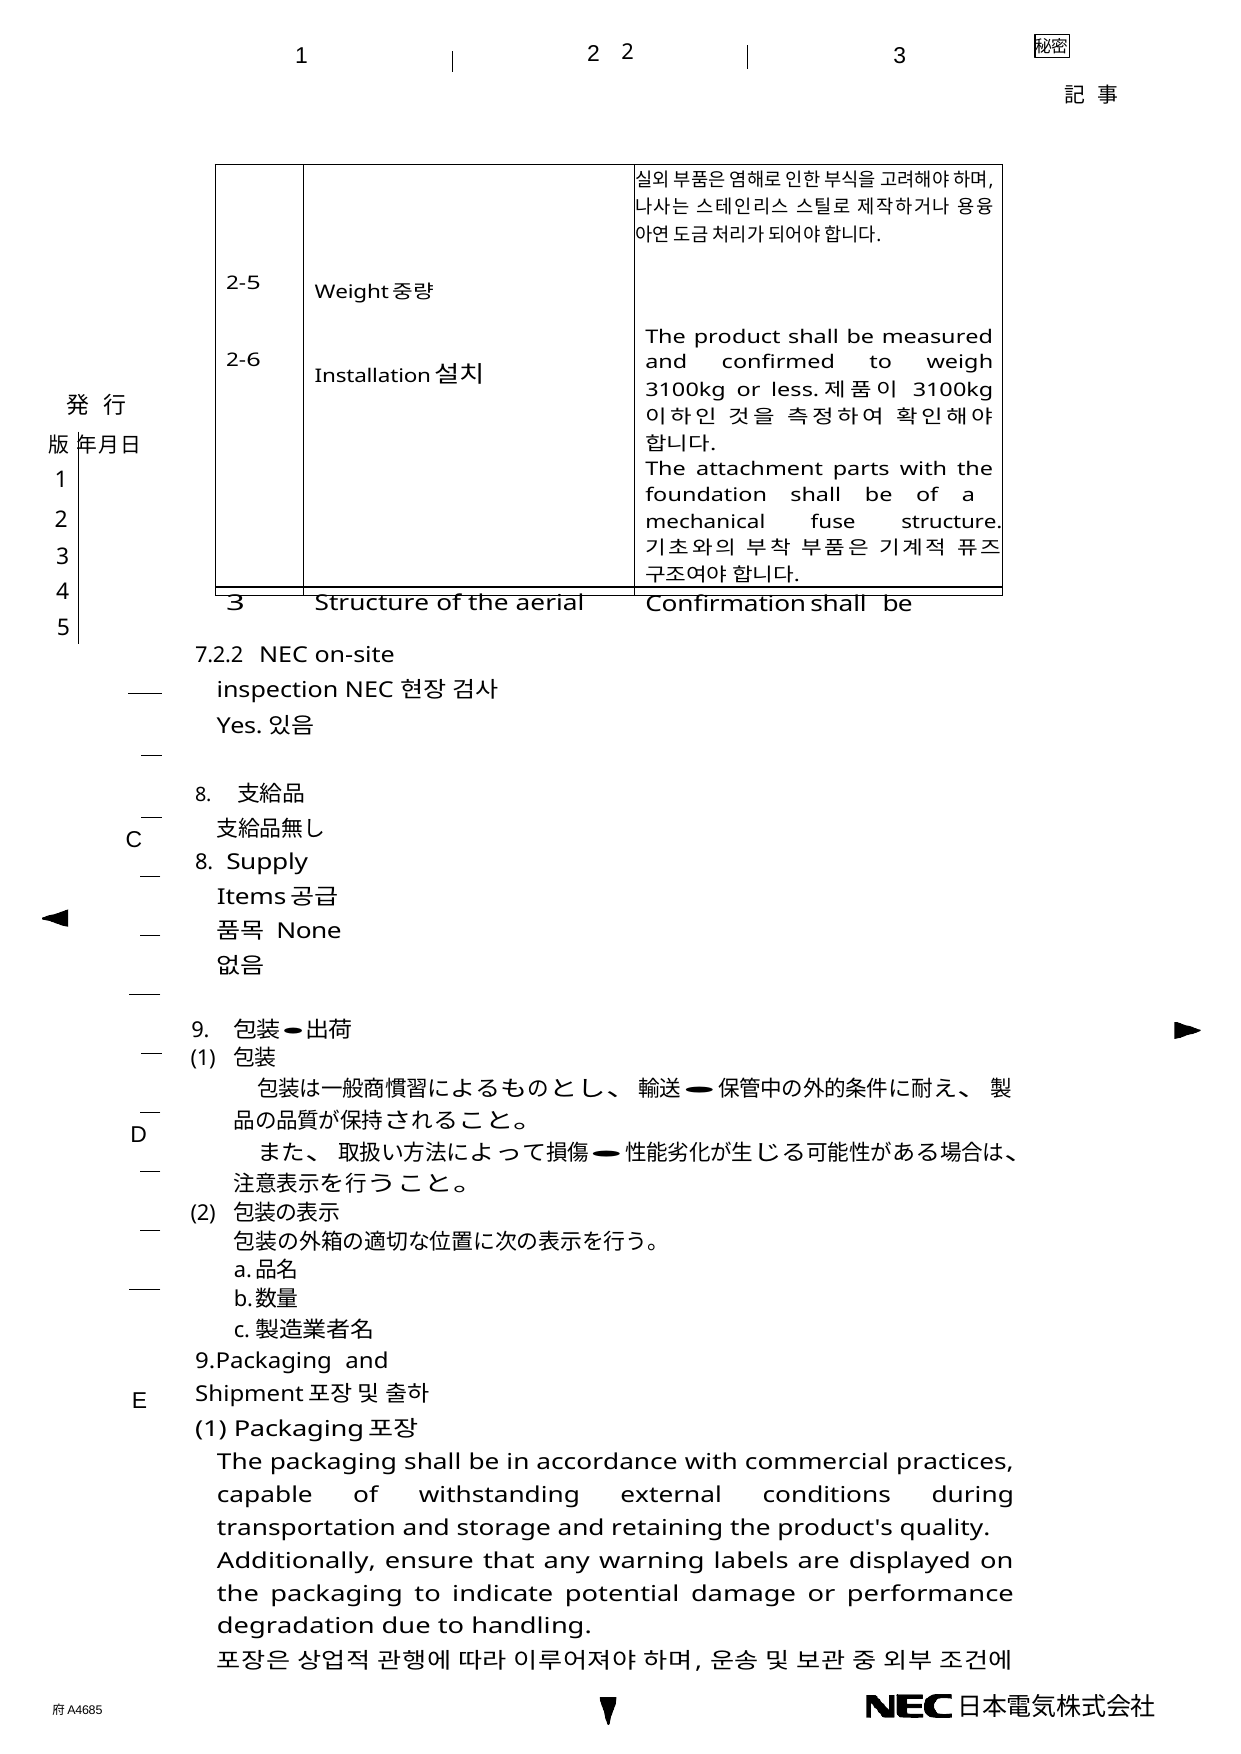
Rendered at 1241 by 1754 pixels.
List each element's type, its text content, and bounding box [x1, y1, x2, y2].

text 秘密 [1035, 35, 1069, 56]
text mechanical fuse structure.기초와의 부착 부품은 기계적 퓨즈 구조여야 합니다. [645, 507, 1002, 586]
text Structure of the aerial pole항공 기둥 구조 [314, 588, 634, 595]
text The attachment parts with the foundation shall be of a [645, 456, 993, 507]
picture [599, 1697, 617, 1725]
list 包装の表示 [190, 1198, 1213, 1226]
text 記 事 [29, 78, 1119, 108]
text [635, 387, 645, 420]
text また、取扱い方法によって損傷•性能劣化が生じる可能性がある場合は、注意表示を行うこと。 [234, 1135, 1014, 1198]
picture [1174, 1022, 1201, 1039]
text 版 年月日 [49, 428, 155, 458]
text Confirmation shall be made that the product satisfies this [645, 588, 993, 595]
text 실외 부품은 염해로 인한 부식을 고려해야 하며, 나사는 스테인리스 스틸로 제작하거나 용융 아연 도금 처리가 되어야 합니다. [635, 165, 993, 247]
text [216, 387, 303, 420]
text The product shall be measured and confirmed to weigh 3100kg or less.제품이 3100kg 이하인 것을 측정하여 확인해야 합니다. [645, 323, 993, 456]
list Supply Items공급 품목 None없음 [195, 846, 366, 980]
text The packaging shall be in accordance with commercial practices, capable of withstanding external conditions during transportation and storage and retaining the product's quality. [217, 1446, 1014, 1542]
text 2-5 [226, 270, 303, 295]
text [993, 387, 1002, 420]
list NEC on-site inspection NEC 현장 검사 Yes. 있음 [195, 639, 512, 739]
list 包装 [190, 1043, 1213, 1071]
text 1 2 3 [295, 36, 1213, 70]
text [1003, 387, 1213, 420]
picture [42, 909, 69, 927]
text 3 [226, 588, 303, 595]
list 品名 [234, 1255, 1213, 1283]
text 5 [57, 611, 155, 642]
text D [29, 1121, 148, 1148]
text 包装は一般商慣習によるものとし、輸送•保管中の外的条件に耐え、製品の品質が保持されること。 [234, 1071, 1015, 1135]
text C [29, 826, 143, 852]
text 包装の外箱の適切な位置に次の表示を行う。 [234, 1226, 1213, 1255]
text 포장은 상업적 관행에 따라 이루어져야 하며, 운송 및 보관 중 외부 조건에 견디고 제품의 품질을 유지할 수 있어야 합니다. 또한, 취급으로 인해 발생할 수 있는 손상이나 성능 저하를 알리기 위해 포장에 경고 라벨을 부착해야 합니다. [217, 1643, 1014, 1675]
text 2-6 [226, 346, 303, 372]
text [304, 387, 634, 420]
text 3 [56, 540, 155, 572]
text 1 [54, 463, 155, 495]
text Weight중량 Installation설치 [314, 218, 499, 389]
list 支給品 支給品無し [195, 776, 326, 842]
list 数量 [234, 1283, 1213, 1312]
list 製造業者名 9.Packaging and Shipment포장 및 출하 [195, 1312, 493, 1408]
list 包装•出荷 [191, 1014, 1213, 1043]
list Packaging포장 [195, 1411, 1213, 1443]
text E [29, 1387, 148, 1413]
text 4 [56, 575, 155, 606]
text Additionally, ensure that any warning labels are displayed on the packaging to indicate potential damage or performance degradation due to handling. [217, 1545, 1014, 1640]
text 2 [54, 503, 155, 534]
picture [866, 1694, 952, 1718]
text 発 行 [67, 387, 215, 420]
